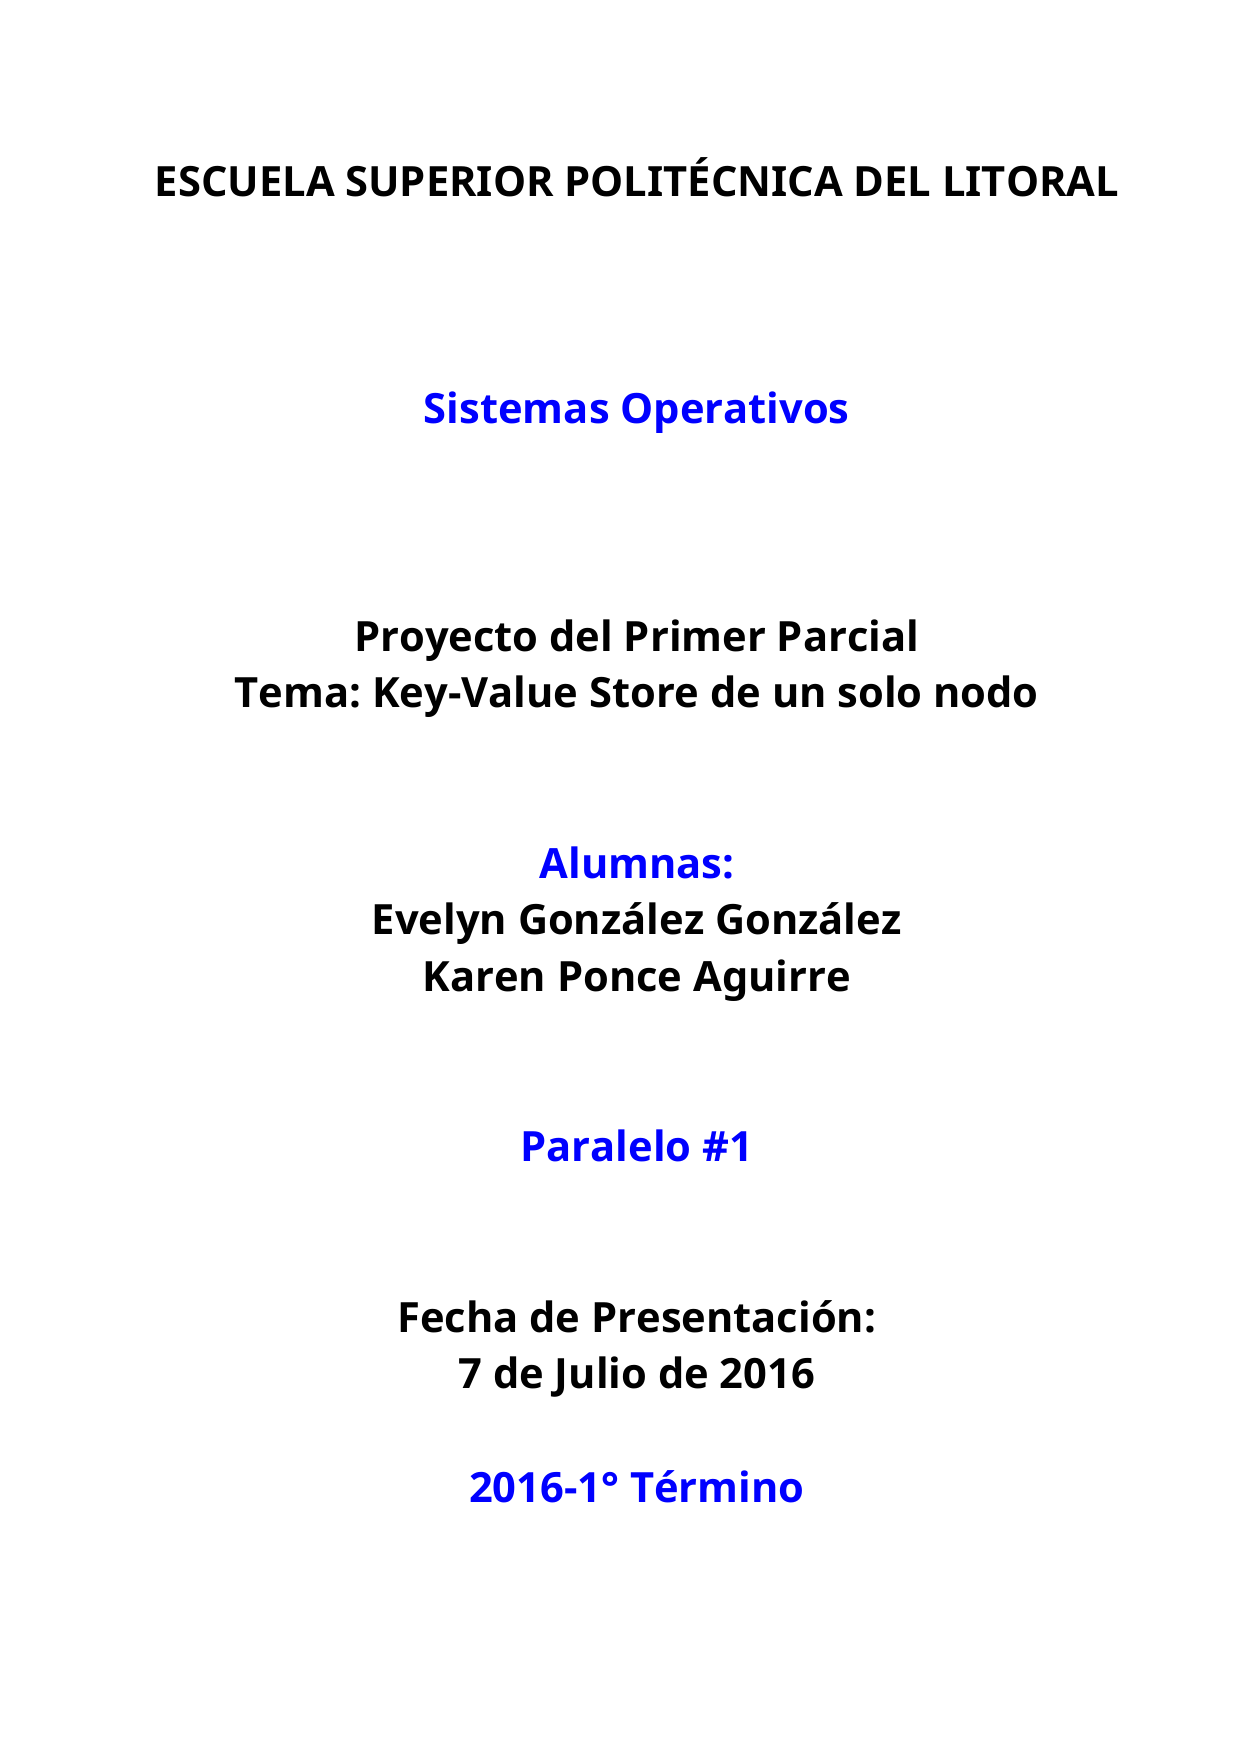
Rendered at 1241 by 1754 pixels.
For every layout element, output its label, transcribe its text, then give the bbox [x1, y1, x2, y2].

text Tema: Key-Value Store de un solo nodo [150, 663, 1123, 720]
text Paralelo #1 [150, 1117, 1123, 1174]
text 7 de Julio de 2016 [150, 1344, 1123, 1401]
text Sistemas Operativos [150, 379, 1123, 436]
text Proyecto del Primer Parcial [150, 606, 1123, 663]
text Fecha de Presentación: [150, 1288, 1123, 1344]
text ESCUELA SUPERIOR POLITÉCNICA DEL LITORAL [150, 152, 1123, 209]
text Alumnas: [150, 833, 1123, 890]
text Karen Ponce Aguirre [150, 947, 1123, 1004]
text 2016-1° Término [150, 1458, 1123, 1515]
text Evelyn González González [150, 890, 1123, 947]
